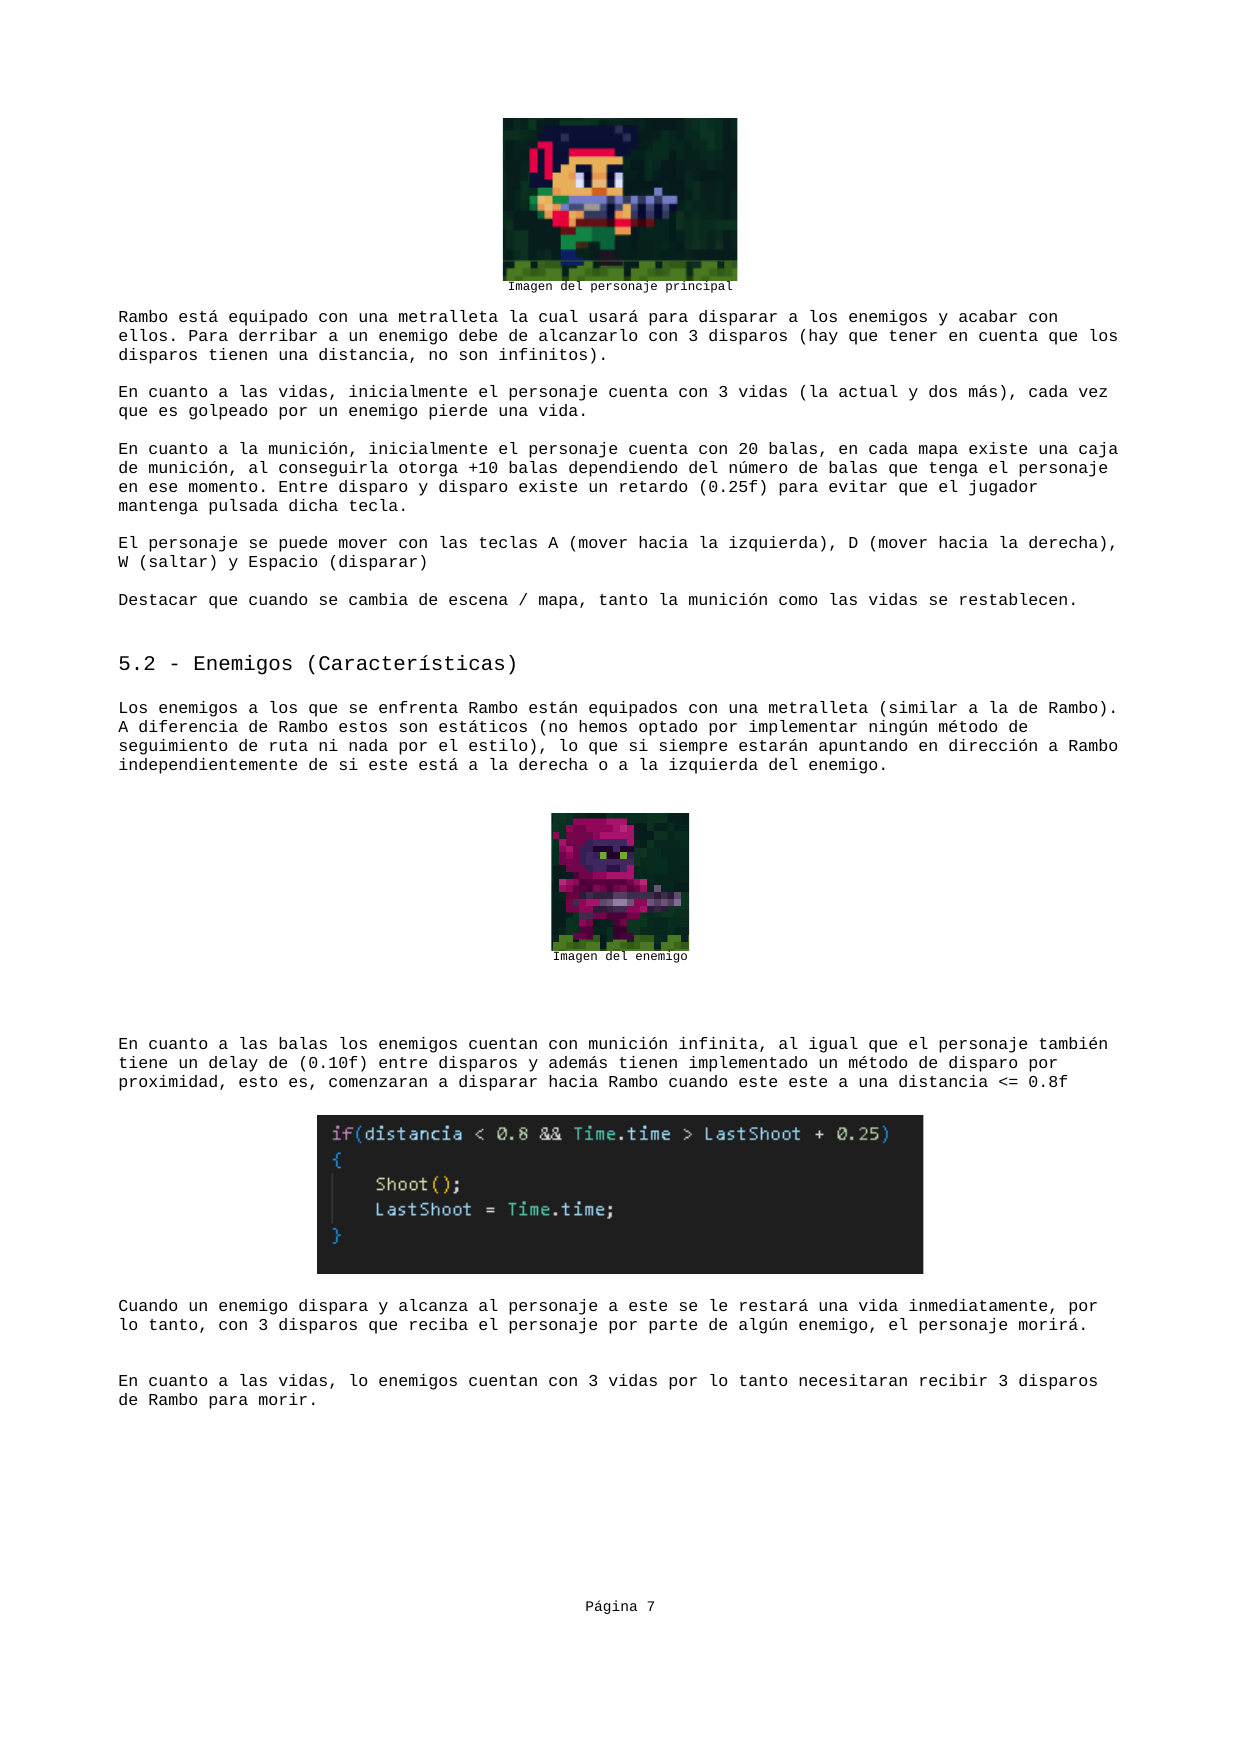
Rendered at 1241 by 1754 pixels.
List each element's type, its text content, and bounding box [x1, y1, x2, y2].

text Rambo está equipado con una metralleta la cual usará para disparar a los enemigos y acabar con ellos. Para derribar a un enemigo debe de alcanzarlo con 3 disparos (hay que tener en cuenta que los disparos tienen una distancia, no son infinitos). [118, 309, 1122, 365]
text 5.2 - Enemigos (Características) [118, 653, 1122, 676]
text Los enemigos a los que se enfrenta Rambo están equipados con una metralleta (similar a la de Rambo). A diferencia de Rambo estos son estáticos (no hemos optado por implementar ningún método de seguimiento de ruta ni nada por el estilo), lo que si siempre estarán apuntando en dirección a Rambo independientemente de si este está a la derecha o a la izquierda del enemigo. [118, 700, 1122, 776]
text Destacar que cuando se cambia de escena / mapa, tanto la munición como las vidas se restablecen. [118, 591, 1122, 610]
text En cuanto a las vidas, lo enemigos cuentan con 3 vidas por lo tanto necesitaran recibir 3 disparos de Rambo para morir. [118, 1373, 1122, 1410]
text En cuanto a las vidas, inicialmente el personaje cuenta con 3 vidas (la actual y dos más), cada vez que es golpeado por un enemigo pierde una vida. [118, 384, 1122, 422]
text Imagen del enemigo [118, 950, 1122, 964]
text Cuando un enemigo dispara y alcanza al personaje a este se le restará una vida inmediatamente, por lo tanto, con 3 disparos que reciba el personaje por parte de algún enemigo, el personaje morirá. [118, 1297, 1122, 1335]
text En cuanto a las balas los enemigos cuentan con munición infinita, al igual que el personaje también tiene un delay de (0.10f) entre disparos y además tienen implementado un método de disparo por proximidad, esto es, comenzaran a disparar hacia Rambo cuando este este a una distancia <= 0.8f [118, 1036, 1122, 1092]
text El personaje se puede mover con las teclas A (mover hacia la izquierda), D (mover hacia la derecha), W (saltar) y Espacio (disparar) [118, 535, 1122, 573]
text Página 7 [118, 1599, 1122, 1616]
text En cuanto a la munición, inicialmente el personaje cuenta con 20 balas, en cada mapa existe una caja de munición, al conseguirla otorga +10 balas dependiendo del número de balas que tenga el personaje en ese momento. Entre disparo y disparo existe un retardo (0.25f) para evitar que el jugador mantenga pulsada dicha tecla. [118, 441, 1122, 516]
text Imagen del personaje principal [118, 280, 1122, 294]
